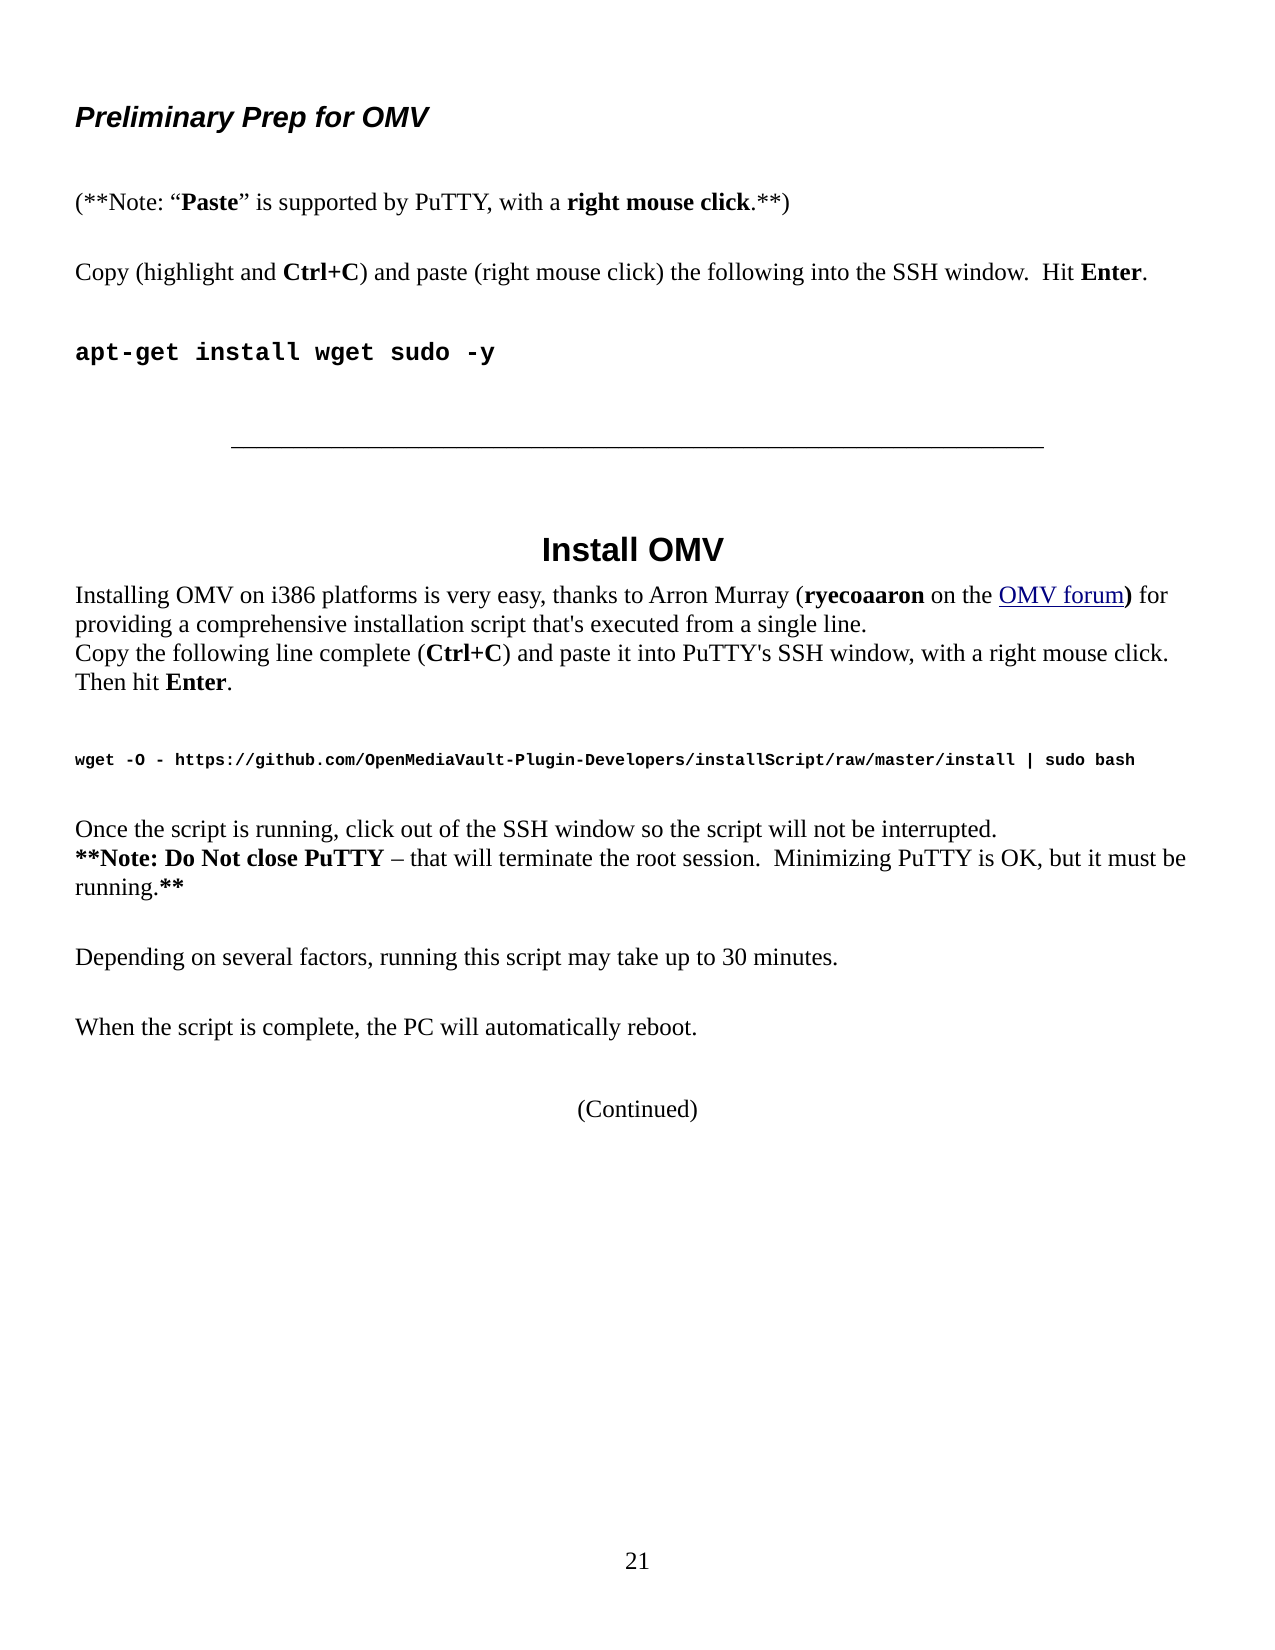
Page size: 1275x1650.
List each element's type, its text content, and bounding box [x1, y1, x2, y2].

subtitle Preliminary Prep for OMV [75, 100, 1200, 133]
text apt-get install wget sudo -y [75, 340, 1200, 368]
text wget -O - https://github.com/OpenMediaVault-Plugin-Developers/installScript/raw/master/install | sudo bash [75, 749, 1200, 770]
text Depending on several factors, running this script may take up to 30 minutes. [75, 913, 1200, 999]
text Copy (highlight and Ctrl+C) and paste (right mouse click) the following into the SSH window. Hit Enter. [75, 257, 1200, 286]
subtitle Install OMV [75, 529, 1200, 568]
text (**Note: “Paste” is supported by PuTTY, with a right mouse click.**) [75, 187, 1200, 245]
text _________________________________________________________________ [75, 422, 1200, 451]
text Once the script is running, click out of the SSH window so the script will not be interrupted. **Note: Do Not close PuTTY – that will terminate the root session. Minimizing PuTTY is OK, but it must be running.** [75, 814, 1200, 900]
text Installing OMV on i386 platforms is very easy, thanks to Arron Murray (ryecoaaron on the OMV forum) for providing a comprehensive installation script that's executed from a single line. Copy the following line complete (Ctrl+C) and paste it into PuTTY's SSH window, with a right mouse click. Then hit Enter. [75, 581, 1200, 696]
text When the script is complete, the PC will automatically reboot. [75, 1012, 1200, 1040]
text (Continued) [75, 1094, 1200, 1123]
